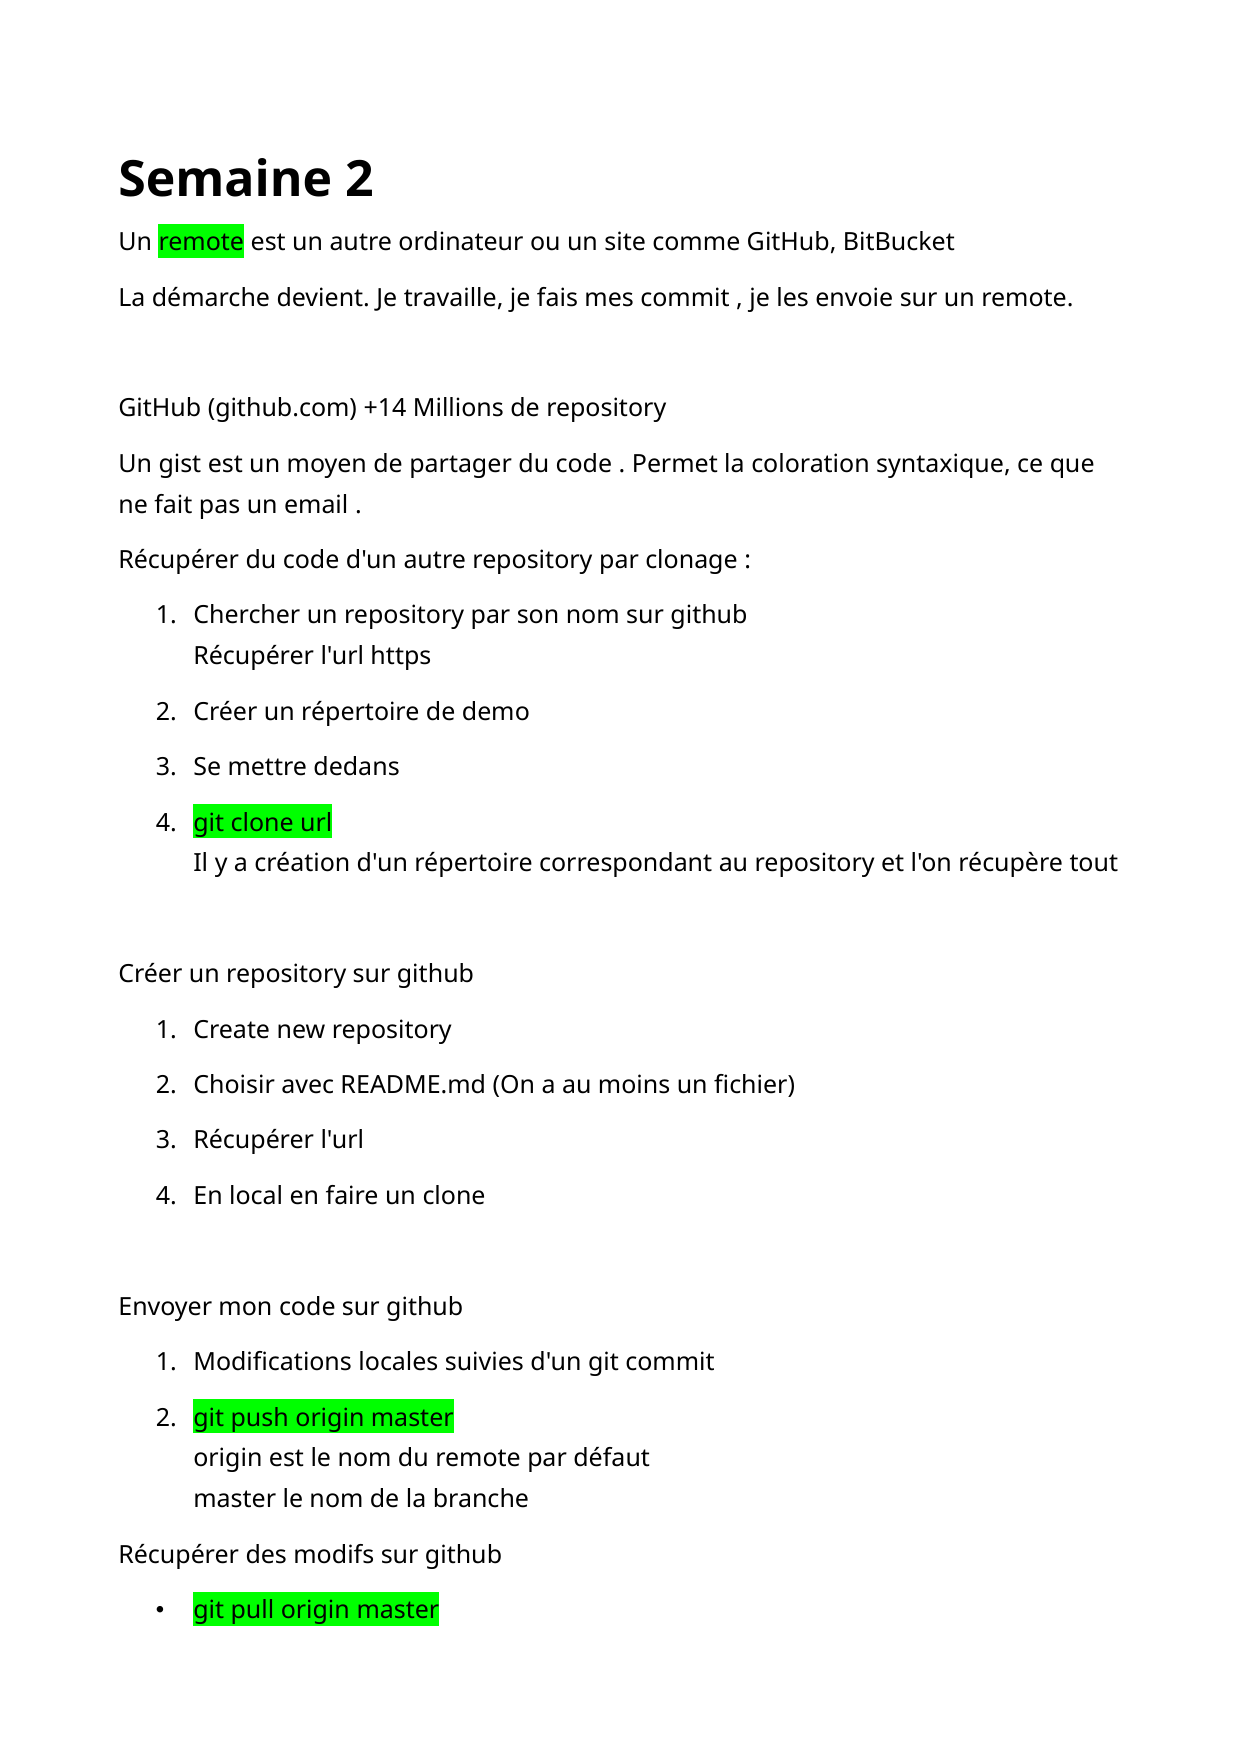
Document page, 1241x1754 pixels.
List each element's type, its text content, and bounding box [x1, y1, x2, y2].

list Modifications locales suivies d'un git commit [156, 1344, 1122, 1378]
text Envoyer mon code sur github [118, 1288, 1122, 1322]
list Chercher un repository par son nom sur github Récupérer l'url https [156, 597, 1122, 672]
subtitle Semaine 2 [118, 143, 1122, 211]
text Un gist est un moyen de partager du code . Permet la coloration syntaxique, ce que ne fait pas un email . [118, 445, 1122, 520]
list git clone url Il y a création d'un répertoire correspondant au repository et l'on récupère tout [156, 804, 1122, 879]
list En local en faire un clone [156, 1177, 1122, 1212]
list Récupérer l'url [156, 1122, 1122, 1156]
list Se mettre dedans [156, 749, 1122, 783]
list Create new repository [156, 1011, 1122, 1045]
text Récupérer des modifs sur github [118, 1536, 1122, 1570]
text Récupérer du code d'un autre repository par clonage : [118, 542, 1122, 576]
list Choisir avec README.md (On a au moins un fichier) [156, 1067, 1122, 1101]
list git pull origin master [156, 1592, 1122, 1626]
list git push origin master origin est le nom du remote par défaut master le nom de la branche [156, 1399, 1122, 1515]
list Créer un répertoire de demo [156, 693, 1122, 727]
text Créer un repository sur github [118, 956, 1122, 990]
text Un remote est un autre ordinateur ou un site comme GitHub, BitBucket [118, 224, 1122, 258]
text La démarche devient. Je travaille, je fais mes commit , je les envoie sur un remote. [118, 279, 1122, 313]
text GitHub (github.com) +14 Millions de repository [118, 390, 1122, 424]
